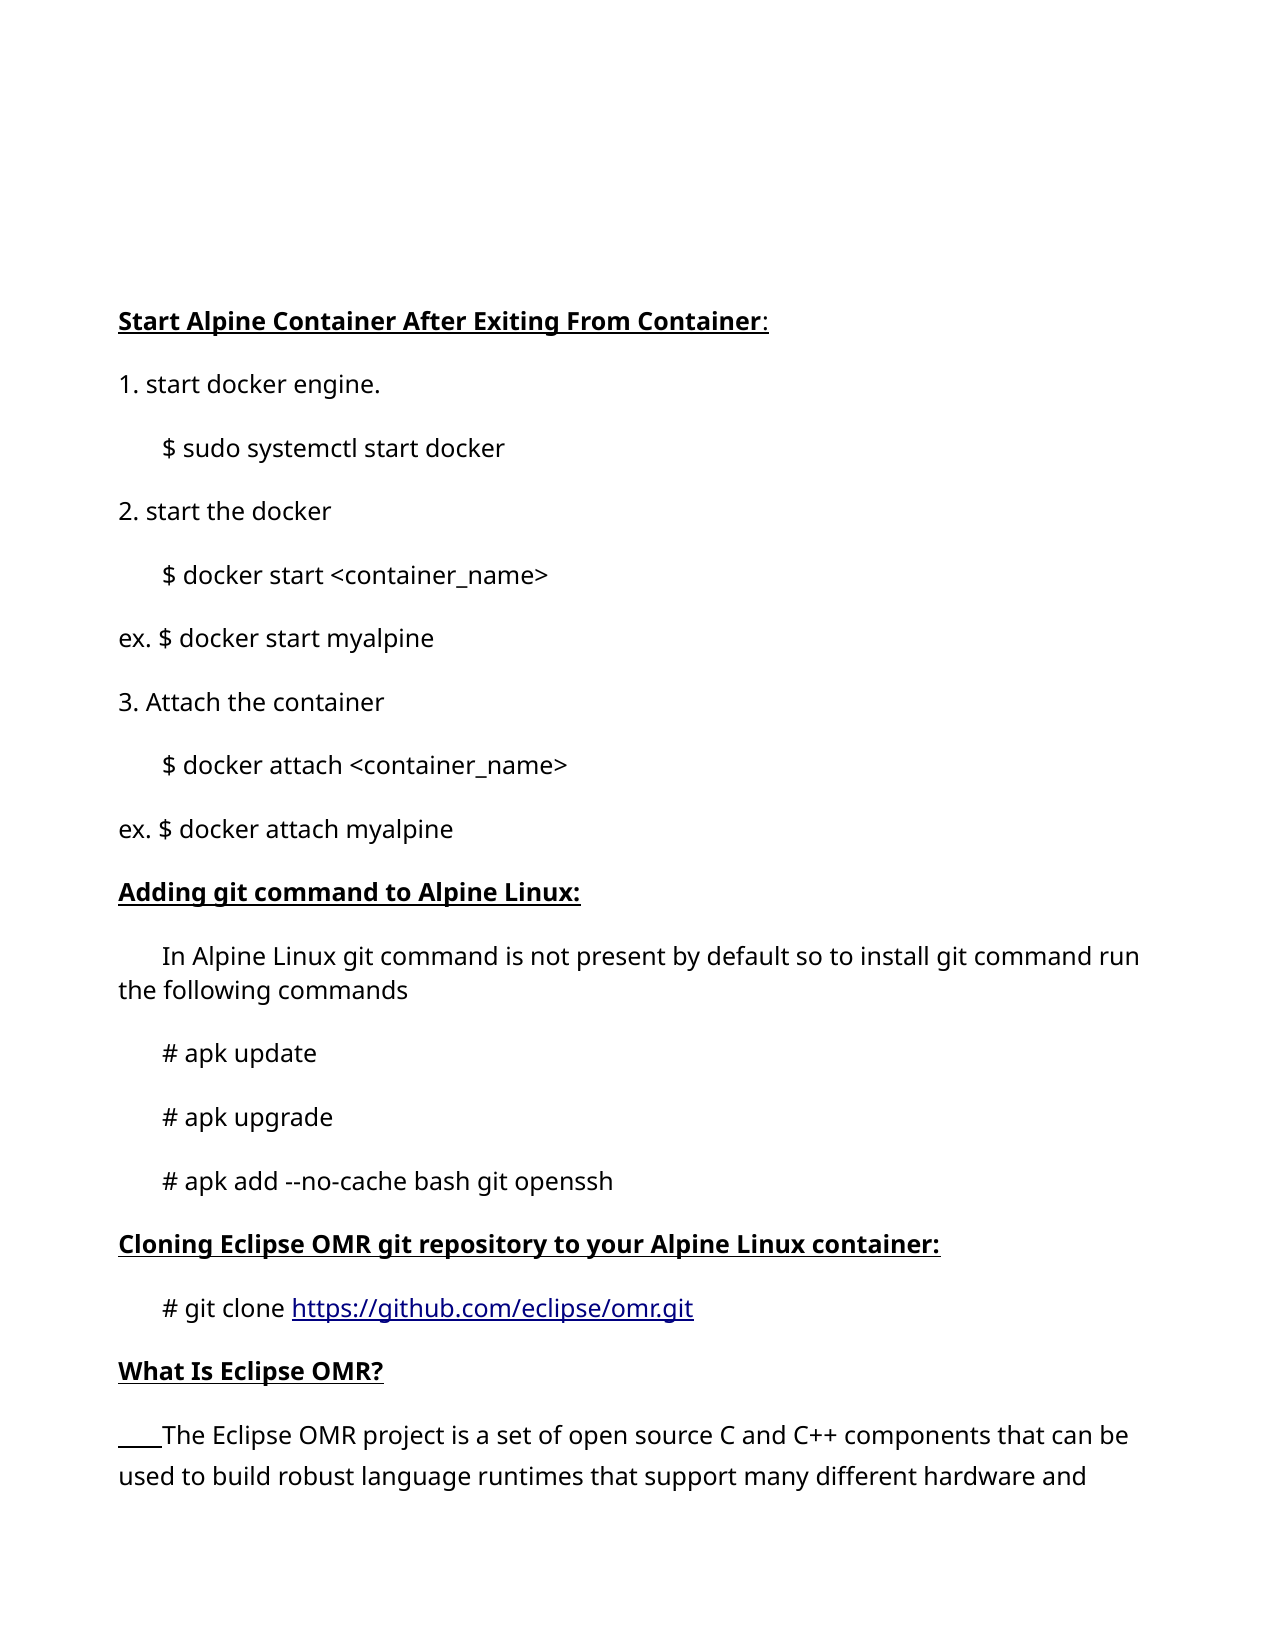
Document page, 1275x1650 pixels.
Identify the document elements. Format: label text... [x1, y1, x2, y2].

text 3. Attach the container [118, 684, 1157, 718]
text ex. $ docker attach myalpine [118, 811, 1157, 846]
text # apk upgrade [118, 1100, 1157, 1134]
text 2. start the docker [118, 494, 1157, 528]
text In Alpine Linux git command is not present by default so to install git command run the following commands [118, 938, 1157, 1007]
text $ docker attach <container_name> [118, 748, 1157, 782]
text Cloning Eclipse OMR git repository to your Alpine Linux container: [118, 1227, 1157, 1261]
text # apk add --no-cache bash git openssh [118, 1163, 1157, 1197]
text The Eclipse OMR project is a set of open source C and C++ components that can be used to build robust language runtimes that support many different hardware and [118, 1417, 1157, 1492]
text $ sudo systemctl start docker [118, 430, 1157, 464]
text # apk update [118, 1036, 1157, 1070]
subtitle What Is Eclipse OMR? [118, 1354, 1157, 1388]
text 1. start docker engine. [118, 367, 1157, 401]
text Adding git command to Alpine Linux: [118, 875, 1157, 909]
text $ docker start <container_name> [118, 557, 1157, 591]
text Start Alpine Container After Exiting From Container: [118, 303, 1157, 337]
text ex. $ docker start myalpine [118, 621, 1157, 655]
text # git clone https://github.com/eclipse/omr.git [118, 1290, 1157, 1324]
